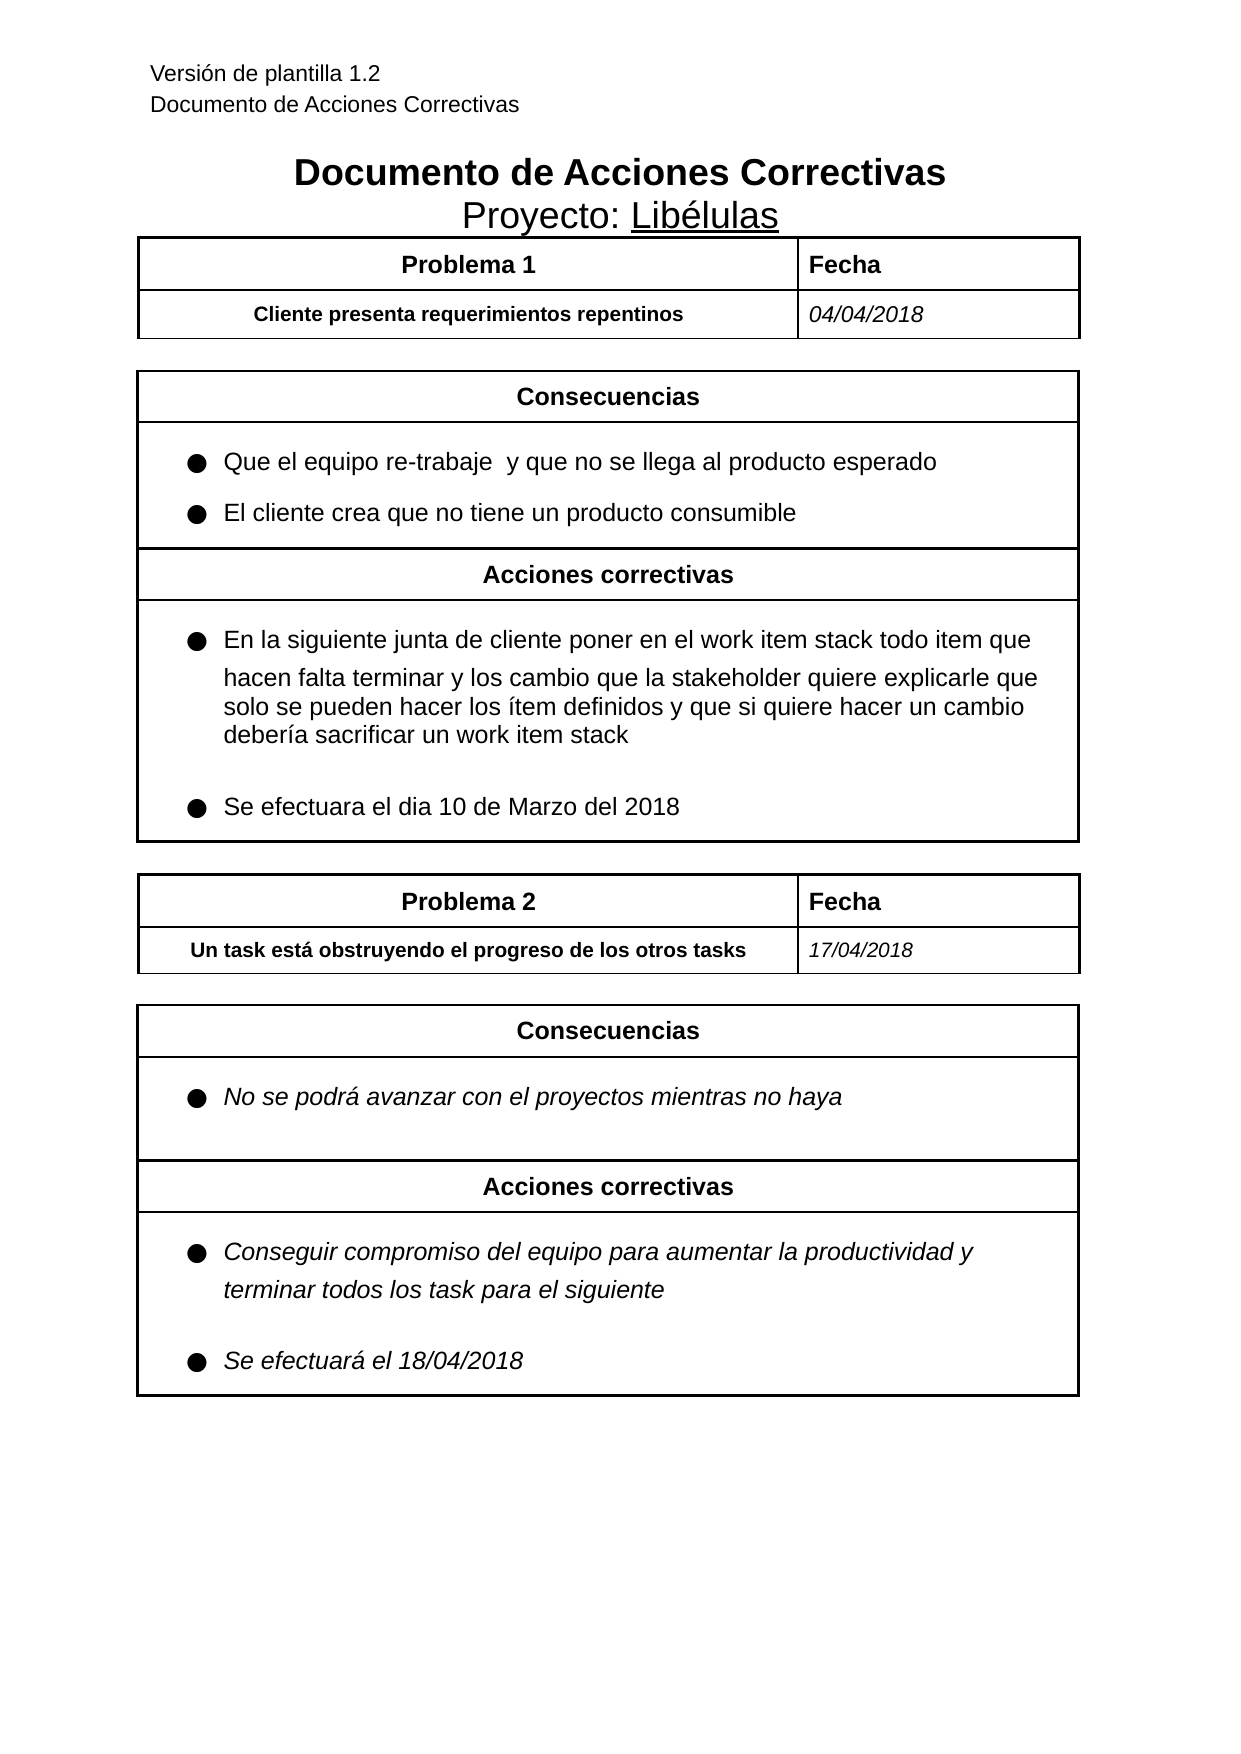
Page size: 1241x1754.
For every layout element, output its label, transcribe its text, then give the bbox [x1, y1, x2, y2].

table_cell Acciones correctivas [139, 550, 1077, 599]
table_header Fecha [799, 876, 1078, 926]
table_cell Que el equipo re-trabaje y que no se llega al producto esperado El cliente crea que no tiene un producto consumible [139, 423, 1077, 547]
text Documento de Acciones Correctivas [150, 150, 1090, 193]
table_header Problema 1 [140, 239, 797, 289]
table_header Consecuencias [139, 372, 1077, 421]
table_header Consecuencias [139, 1006, 1077, 1056]
table_cell 17/04/2018 [799, 928, 1078, 973]
table_header Problema 2 [140, 876, 797, 926]
table_cell Conseguir compromiso del equipo para aumentar la productividad y terminar todos los task para el siguiente Se efectuará el 18/04/2018 [139, 1213, 1077, 1394]
table_cell 04/04/2018 [799, 291, 1078, 338]
table_cell Cliente presenta requerimientos repentinos [140, 291, 797, 338]
table_cell Un task está obstruyendo el progreso de los otros tasks [140, 928, 797, 973]
table_header Fecha [799, 239, 1078, 289]
text Proyecto: Libélulas [150, 193, 1090, 236]
table_cell No se podrá avanzar con el proyectos mientras no haya [139, 1058, 1077, 1158]
table_cell En la siguiente junta de cliente poner en el work item stack todo item que hacen falta terminar y los cambio que la stakeholder quiere explicarle que solo se pueden hacer los ítem definidos y que si quiere hacer un cambio debería sacrificar un work item stack Se efectuara el dia 10 de Marzo del 2018 [139, 601, 1077, 840]
table_cell Acciones correctivas [139, 1162, 1077, 1211]
